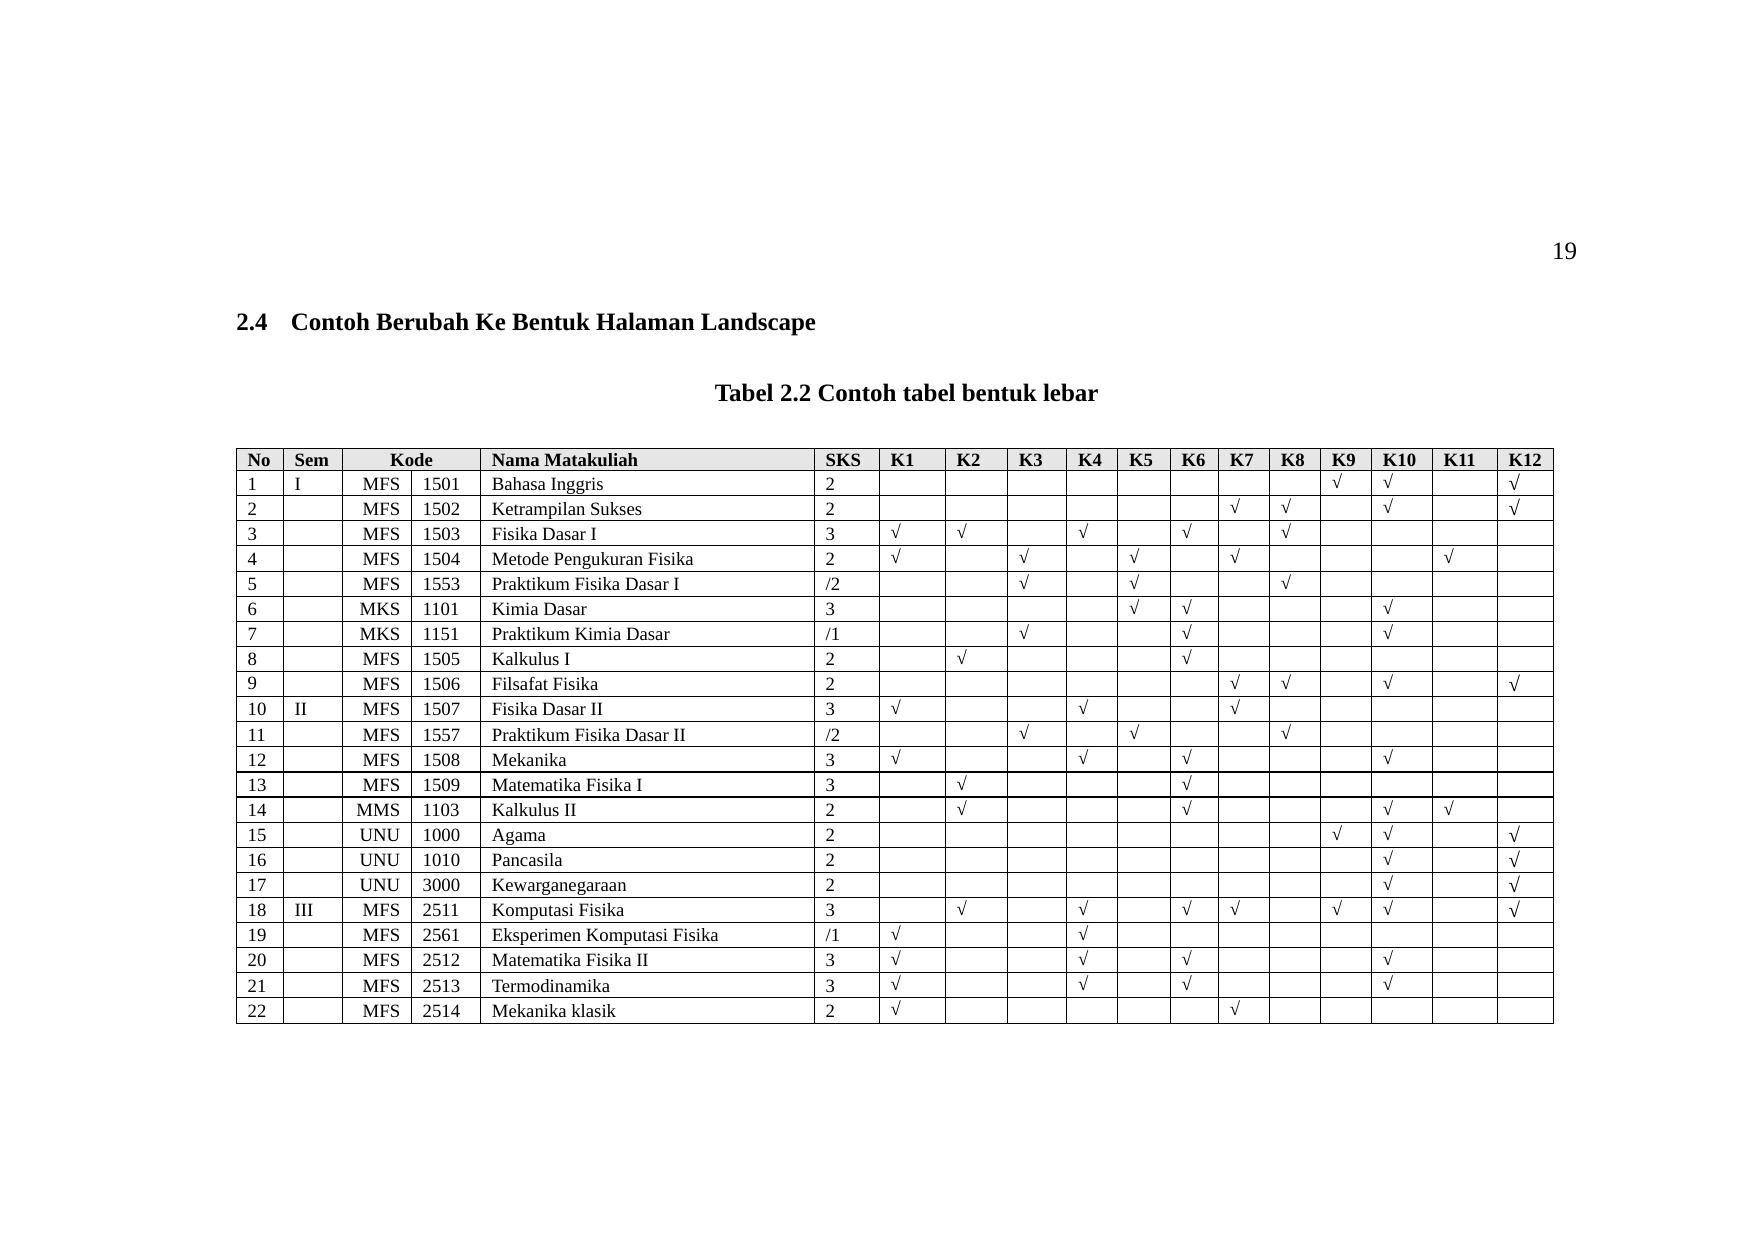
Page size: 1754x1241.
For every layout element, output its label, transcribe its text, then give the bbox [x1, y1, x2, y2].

table_cell [1008, 773, 1066, 796]
table_cell [1270, 848, 1320, 872]
table_cell [946, 747, 1007, 771]
table_cell [1433, 747, 1497, 771]
table_cell [1219, 948, 1269, 972]
table_cell [880, 823, 945, 847]
table_cell √ [1171, 597, 1218, 621]
table_cell [1171, 848, 1218, 872]
table_cell [946, 973, 1007, 997]
table_cell Fisika Dasar II [481, 697, 814, 721]
table_cell [1270, 823, 1320, 847]
table_cell [1321, 521, 1371, 545]
table_cell [1008, 747, 1066, 771]
table_cell 2 [237, 496, 283, 520]
table_cell √ [946, 647, 1007, 671]
table_cell [284, 597, 342, 621]
table_cell [1433, 948, 1497, 972]
text Tabel 2.2 Contoh tabel bentuk lebar [236, 378, 1577, 406]
table_cell [1270, 471, 1320, 495]
table_cell 2 [815, 546, 879, 571]
table_cell [1270, 973, 1320, 997]
table_cell [1171, 496, 1218, 520]
table_cell 1506 [412, 672, 480, 696]
table_cell [1118, 998, 1170, 1022]
table_cell √ [880, 948, 945, 972]
table_cell MFS [343, 747, 411, 771]
table_cell [284, 848, 342, 872]
table_cell 2 [815, 798, 879, 822]
table_cell [1498, 973, 1553, 997]
table_cell [946, 546, 1007, 571]
table_cell 1557 [412, 722, 480, 746]
table_cell MFS [343, 697, 411, 721]
table_header K2 [946, 449, 1007, 470]
table_cell 2514 [412, 998, 480, 1022]
table_cell [1433, 823, 1497, 847]
table_cell [946, 697, 1007, 721]
table_cell [284, 948, 342, 972]
table_cell MFS [343, 948, 411, 972]
table_cell [1219, 647, 1269, 671]
table_cell [1270, 998, 1320, 1022]
table_cell 2512 [412, 948, 480, 972]
table_cell [1118, 471, 1170, 495]
table_cell 1507 [412, 697, 480, 721]
table_cell Matematika Fisika II [481, 948, 814, 972]
table_cell √ [880, 521, 945, 545]
table_cell [1372, 773, 1432, 796]
table_header Kode [343, 449, 480, 470]
table_cell [1067, 496, 1117, 520]
table_cell [284, 747, 342, 771]
table_cell [1321, 923, 1371, 947]
table_cell [1433, 773, 1497, 796]
table_cell MKS [343, 597, 411, 621]
table_cell [1372, 647, 1432, 671]
table_cell [1433, 998, 1497, 1022]
table_cell √ [1372, 973, 1432, 997]
table_cell [880, 471, 945, 495]
table_cell Mekanika klasik [481, 998, 814, 1022]
table_cell [1270, 798, 1320, 822]
table_cell [946, 496, 1007, 520]
table_cell [1171, 722, 1218, 746]
table_cell 2 [815, 496, 879, 520]
table_cell [284, 873, 342, 897]
table_cell [1433, 697, 1497, 721]
table_cell 14 [237, 798, 283, 822]
table_cell [284, 923, 342, 947]
table_cell [1118, 622, 1170, 646]
table_cell [1219, 597, 1269, 621]
table_cell 1503 [412, 521, 480, 545]
table_cell [1219, 923, 1269, 947]
table_cell [1372, 546, 1432, 571]
table_cell [284, 521, 342, 545]
table_cell [1067, 471, 1117, 495]
table_cell [1498, 521, 1553, 545]
table_cell 2511 [412, 898, 480, 922]
table_cell [880, 773, 945, 796]
table_cell MFS [343, 672, 411, 696]
table_cell [1008, 798, 1066, 822]
table_cell Termodinamika [481, 973, 814, 997]
table_cell 1501 [412, 471, 480, 495]
table_cell √ [1372, 496, 1432, 520]
table_cell [1067, 546, 1117, 571]
table_cell [880, 848, 945, 872]
table_cell [1498, 572, 1553, 596]
table_cell [1118, 672, 1170, 696]
table_cell [1118, 973, 1170, 997]
table_cell 6 [237, 597, 283, 621]
table_cell √ [1118, 546, 1170, 571]
table_cell MFS [343, 496, 411, 520]
table_cell [284, 798, 342, 822]
table_cell [1433, 873, 1497, 897]
table_header K12 [1498, 449, 1553, 470]
table_cell √ [1433, 546, 1497, 571]
table_cell [1219, 823, 1269, 847]
table_cell [1171, 471, 1218, 495]
table_cell [1321, 973, 1371, 997]
table_cell [1118, 923, 1170, 947]
table_cell Komputasi Fisika [481, 898, 814, 922]
table_cell [1321, 798, 1371, 822]
table_cell √ [1372, 848, 1432, 872]
table_cell [1067, 597, 1117, 621]
table_cell √ [1118, 722, 1170, 746]
table_cell 3 [815, 597, 879, 621]
table_cell [284, 546, 342, 571]
table_cell [1270, 697, 1320, 721]
table_cell [1498, 622, 1553, 646]
table_cell [1372, 572, 1432, 596]
table_cell √ [1067, 521, 1117, 545]
table_cell UNU [343, 848, 411, 872]
table_header K8 [1270, 449, 1320, 470]
table_cell 3 [815, 973, 879, 997]
table_cell [1118, 647, 1170, 671]
table_cell 1509 [412, 773, 480, 796]
table_cell [1118, 948, 1170, 972]
table_cell 1504 [412, 546, 480, 571]
table_cell [284, 823, 342, 847]
table_cell [946, 848, 1007, 872]
table_cell [946, 923, 1007, 947]
table_cell [1067, 998, 1117, 1022]
table_cell 9 [237, 672, 283, 696]
table_cell [1067, 848, 1117, 872]
table_header K4 [1067, 449, 1117, 470]
subtitle Contoh berubah ke bentuk halaman landscape [236, 307, 1577, 336]
table_cell Bahasa Inggris [481, 471, 814, 495]
table_cell [1433, 923, 1497, 947]
table_cell [1067, 622, 1117, 646]
table_cell [1219, 973, 1269, 997]
table_cell √ [946, 521, 1007, 545]
table_cell √ [946, 773, 1007, 796]
table_cell Praktikum Fisika Dasar II [481, 722, 814, 746]
table_cell √ [1219, 998, 1269, 1022]
table_header K10 [1372, 449, 1432, 470]
table_cell √ [1498, 672, 1553, 696]
table_cell [1219, 773, 1269, 796]
table_cell 3 [815, 773, 879, 796]
table_cell MFS [343, 471, 411, 495]
table_cell [284, 722, 342, 746]
table_cell √ [880, 697, 945, 721]
table_cell 17 [237, 873, 283, 897]
table_cell √ [1219, 546, 1269, 571]
table_cell [1270, 873, 1320, 897]
table_cell [880, 898, 945, 922]
table_cell UNU [343, 823, 411, 847]
table_cell √ [1498, 848, 1553, 872]
table_cell [1270, 622, 1320, 646]
table_cell Pancasila [481, 848, 814, 872]
table_cell MFS [343, 973, 411, 997]
table_cell UNU [343, 873, 411, 897]
table_cell √ [1067, 747, 1117, 771]
table_cell √ [1118, 597, 1170, 621]
table_cell 1553 [412, 572, 480, 596]
table_cell Mekanika [481, 747, 814, 771]
table_cell √ [1498, 496, 1553, 520]
table_cell √ [880, 973, 945, 997]
table_cell 2 [815, 848, 879, 872]
table_cell [1433, 672, 1497, 696]
table_cell √ [1067, 948, 1117, 972]
table_cell [1321, 496, 1371, 520]
table_cell √ [1008, 722, 1066, 746]
table_cell √ [946, 898, 1007, 922]
table_cell [1270, 923, 1320, 947]
table_cell [880, 622, 945, 646]
table_cell √ [1321, 898, 1371, 922]
table_cell √ [1498, 471, 1553, 495]
table_cell 3 [237, 521, 283, 545]
table_cell [1171, 697, 1218, 721]
table_cell [1067, 572, 1117, 596]
table_cell /2 [815, 722, 879, 746]
table_cell [1118, 798, 1170, 822]
table_cell 3 [815, 697, 879, 721]
table_cell √ [1171, 898, 1218, 922]
table_cell 2 [815, 647, 879, 671]
table_cell √ [1067, 697, 1117, 721]
table_cell [1171, 923, 1218, 947]
table_cell [1008, 823, 1066, 847]
table_cell [1219, 622, 1269, 646]
table_cell [946, 622, 1007, 646]
table_cell 1010 [412, 848, 480, 872]
table_cell Kimia Dasar [481, 597, 814, 621]
table_cell [1270, 597, 1320, 621]
table_cell √ [1372, 873, 1432, 897]
table_cell 2 [815, 823, 879, 847]
table_cell √ [1219, 672, 1269, 696]
table_cell [284, 973, 342, 997]
table_cell 21 [237, 973, 283, 997]
table_cell √ [1498, 873, 1553, 897]
table_cell √ [1270, 672, 1320, 696]
table_cell √ [1270, 572, 1320, 596]
table_header K11 [1433, 449, 1497, 470]
table_cell MFS [343, 722, 411, 746]
table_header K7 [1219, 449, 1269, 470]
table_cell Ketrampilan Sukses [481, 496, 814, 520]
table_cell √ [1372, 823, 1432, 847]
table_cell [1067, 672, 1117, 696]
table_cell √ [1008, 622, 1066, 646]
table_cell [1270, 647, 1320, 671]
table_header K5 [1118, 449, 1170, 470]
table_cell [880, 798, 945, 822]
table_cell 2 [815, 672, 879, 696]
table_cell 15 [237, 823, 283, 847]
table_cell [1433, 722, 1497, 746]
table_cell 1151 [412, 622, 480, 646]
table_cell √ [1118, 572, 1170, 596]
table_cell [1171, 998, 1218, 1022]
table_cell 1 [237, 471, 283, 495]
table_cell [1008, 848, 1066, 872]
table_cell Praktikum Fisika Dasar I [481, 572, 814, 596]
table_cell [1008, 998, 1066, 1022]
table_cell [1270, 948, 1320, 972]
table_cell [1498, 773, 1553, 796]
table_cell √ [1171, 948, 1218, 972]
table_cell √ [1067, 923, 1117, 947]
table_cell √ [1372, 597, 1432, 621]
table_header Sem [284, 449, 342, 470]
table_cell √ [1171, 622, 1218, 646]
table_cell [1433, 572, 1497, 596]
table_cell [1498, 597, 1553, 621]
table_cell [1008, 672, 1066, 696]
table_cell Kewarganegaraan [481, 873, 814, 897]
table_cell √ [1270, 521, 1320, 545]
table_cell 3 [815, 948, 879, 972]
table_cell [880, 572, 945, 596]
table_cell [1321, 722, 1371, 746]
table_cell √ [1067, 898, 1117, 922]
table_cell 1103 [412, 798, 480, 822]
table_cell [1433, 622, 1497, 646]
table_cell √ [1498, 823, 1553, 847]
table_cell 13 [237, 773, 283, 796]
table_cell [1118, 773, 1170, 796]
table_cell [1219, 521, 1269, 545]
table_cell [1321, 572, 1371, 596]
table_cell [1118, 848, 1170, 872]
table_cell [880, 873, 945, 897]
table_cell 7 [237, 622, 283, 646]
table_cell II [284, 697, 342, 721]
table_cell √ [1171, 647, 1218, 671]
table_cell [946, 672, 1007, 696]
table_cell 1000 [412, 823, 480, 847]
table_cell √ [1270, 496, 1320, 520]
table_cell [1321, 998, 1371, 1022]
table_cell √ [1372, 672, 1432, 696]
table_cell √ [880, 747, 945, 771]
table_cell [1372, 923, 1432, 947]
table_cell MFS [343, 773, 411, 796]
table_cell [1321, 948, 1371, 972]
table_cell √ [1067, 973, 1117, 997]
table_cell √ [1433, 798, 1497, 822]
table_cell [1067, 647, 1117, 671]
table_cell [1372, 998, 1432, 1022]
table_cell [1118, 823, 1170, 847]
table_cell [1321, 546, 1371, 571]
table_cell [1321, 672, 1371, 696]
table_cell [1321, 697, 1371, 721]
table_cell [1498, 722, 1553, 746]
table_cell [1008, 647, 1066, 671]
table_cell [1118, 521, 1170, 545]
table_cell 1101 [412, 597, 480, 621]
table_cell [1008, 898, 1066, 922]
table_cell [946, 471, 1007, 495]
table_cell [1372, 521, 1432, 545]
table_cell [880, 647, 945, 671]
table_cell [1171, 572, 1218, 596]
table_cell MFS [343, 998, 411, 1022]
table_cell [1067, 773, 1117, 796]
table_cell [1321, 597, 1371, 621]
table_cell [946, 948, 1007, 972]
table_cell Eksperimen Komputasi Fisika [481, 923, 814, 947]
table_cell [880, 496, 945, 520]
table_cell [284, 998, 342, 1022]
table_cell 2 [815, 471, 879, 495]
table_cell √ [1008, 546, 1066, 571]
table_cell [1433, 647, 1497, 671]
table_cell [880, 722, 945, 746]
table_cell [1321, 747, 1371, 771]
table_cell [946, 998, 1007, 1022]
table_cell [1219, 747, 1269, 771]
table_cell [1321, 773, 1371, 796]
table_cell [284, 773, 342, 796]
table_cell [1321, 622, 1371, 646]
table_cell [1219, 798, 1269, 822]
table_cell Matematika Fisika I [481, 773, 814, 796]
table_cell √ [880, 546, 945, 571]
table_cell [946, 722, 1007, 746]
table_cell √ [1321, 823, 1371, 847]
table_cell /2 [815, 572, 879, 596]
table_cell [1008, 973, 1066, 997]
table_header K9 [1321, 449, 1371, 470]
table_cell [1118, 898, 1170, 922]
table_cell √ [1372, 471, 1432, 495]
table_cell Metode Pengukuran Fisika [481, 546, 814, 571]
table_cell 1502 [412, 496, 480, 520]
table_cell [1008, 697, 1066, 721]
table_cell √ [1372, 747, 1432, 771]
table_cell [1321, 647, 1371, 671]
table_cell √ [1372, 798, 1432, 822]
table_cell III [284, 898, 342, 922]
table_cell [1067, 722, 1117, 746]
table_cell 16 [237, 848, 283, 872]
table_cell 8 [237, 647, 283, 671]
table_cell [1067, 798, 1117, 822]
table_cell [1433, 521, 1497, 545]
table_cell √ [1270, 722, 1320, 746]
table_cell [880, 597, 945, 621]
table_cell [1171, 546, 1218, 571]
table_cell [1433, 848, 1497, 872]
table_cell MKS [343, 622, 411, 646]
table_cell [946, 873, 1007, 897]
table_cell MMS [343, 798, 411, 822]
table_cell MFS [343, 572, 411, 596]
table_cell [946, 823, 1007, 847]
table_cell 2 [815, 873, 879, 897]
table_cell [1498, 948, 1553, 972]
table_cell √ [1171, 773, 1218, 796]
table_header K6 [1171, 449, 1218, 470]
table_cell 22 [237, 998, 283, 1022]
table_cell [1270, 898, 1320, 922]
table_cell [284, 647, 342, 671]
table_cell [1008, 873, 1066, 897]
table_cell √ [1498, 898, 1553, 922]
table_cell [1219, 848, 1269, 872]
table_cell √ [880, 998, 945, 1022]
table_cell [1219, 722, 1269, 746]
table_cell [1433, 471, 1497, 495]
table_cell MFS [343, 521, 411, 545]
table_cell 2 [815, 998, 879, 1022]
table_cell √ [1219, 898, 1269, 922]
table_cell [1067, 873, 1117, 897]
table_cell [1433, 597, 1497, 621]
table_cell √ [1171, 747, 1218, 771]
table_cell [1171, 823, 1218, 847]
table_cell 5 [237, 572, 283, 596]
table_cell 18 [237, 898, 283, 922]
table_cell √ [1171, 521, 1218, 545]
table_cell [1171, 873, 1218, 897]
table_cell [1498, 697, 1553, 721]
table_cell [1067, 823, 1117, 847]
table_cell √ [1372, 898, 1432, 922]
table_header No [237, 449, 283, 470]
table_cell √ [880, 923, 945, 947]
table_cell [1433, 898, 1497, 922]
table_cell √ [1372, 622, 1432, 646]
table_cell [1321, 848, 1371, 872]
table_cell [1433, 973, 1497, 997]
table_cell /1 [815, 923, 879, 947]
table_cell √ [1171, 973, 1218, 997]
table_cell MFS [343, 546, 411, 571]
table_cell [1372, 722, 1432, 746]
table_cell [1372, 697, 1432, 721]
table_cell [284, 496, 342, 520]
table_cell 3 [815, 521, 879, 545]
table_cell 10 [237, 697, 283, 721]
table_cell [1008, 496, 1066, 520]
table_cell 12 [237, 747, 283, 771]
table_cell [1321, 873, 1371, 897]
table_cell √ [1219, 697, 1269, 721]
table_cell MFS [343, 647, 411, 671]
table_cell MFS [343, 923, 411, 947]
table_cell Fisika Dasar I [481, 521, 814, 545]
table_cell √ [1008, 572, 1066, 596]
table_cell [1498, 798, 1553, 822]
table_header K3 [1008, 449, 1066, 470]
table_cell 19 [237, 923, 283, 947]
table_cell Filsafat Fisika [481, 672, 814, 696]
table_cell [1219, 471, 1269, 495]
table_cell 3000 [412, 873, 480, 897]
table_cell [1498, 998, 1553, 1022]
table_cell [1498, 747, 1553, 771]
table_cell √ [1321, 471, 1371, 495]
table_cell MFS [343, 898, 411, 922]
table_cell 20 [237, 948, 283, 972]
table_cell √ [1372, 948, 1432, 972]
table_cell [1118, 697, 1170, 721]
table_cell 4 [237, 546, 283, 571]
table_cell 11 [237, 722, 283, 746]
table_cell Kalkulus II [481, 798, 814, 822]
table_cell Kalkulus I [481, 647, 814, 671]
table_cell [284, 672, 342, 696]
table_cell [284, 622, 342, 646]
table_cell 1505 [412, 647, 480, 671]
table_cell √ [946, 798, 1007, 822]
table_cell [1270, 747, 1320, 771]
table_cell [1219, 572, 1269, 596]
table_cell 3 [815, 747, 879, 771]
table_cell [1270, 546, 1320, 571]
table_cell [1008, 923, 1066, 947]
table_cell [1498, 546, 1553, 571]
table_cell [880, 672, 945, 696]
table_cell [1498, 647, 1553, 671]
table_cell √ [1171, 798, 1218, 822]
table_cell I [284, 471, 342, 495]
table_cell [284, 572, 342, 596]
table_cell [1118, 496, 1170, 520]
table_cell [1171, 672, 1218, 696]
table_cell /1 [815, 622, 879, 646]
table_cell [1118, 747, 1170, 771]
table_cell [1118, 873, 1170, 897]
table_cell 1508 [412, 747, 480, 771]
table_cell √ [1219, 496, 1269, 520]
table_cell 2513 [412, 973, 480, 997]
table_cell [1433, 496, 1497, 520]
table_cell [1219, 873, 1269, 897]
table_cell Agama [481, 823, 814, 847]
table_cell [1008, 948, 1066, 972]
table_cell [946, 597, 1007, 621]
table_cell [1270, 773, 1320, 796]
table_cell Praktikum Kimia Dasar [481, 622, 814, 646]
table_cell [1498, 923, 1553, 947]
table_cell [1008, 471, 1066, 495]
table_header SKS [815, 449, 879, 470]
table_cell [946, 572, 1007, 596]
table_header Nama Matakuliah [481, 449, 814, 470]
table_cell 2561 [412, 923, 480, 947]
table_cell [1008, 521, 1066, 545]
table_header K1 [880, 449, 945, 470]
table_cell 3 [815, 898, 879, 922]
table_cell [1008, 597, 1066, 621]
